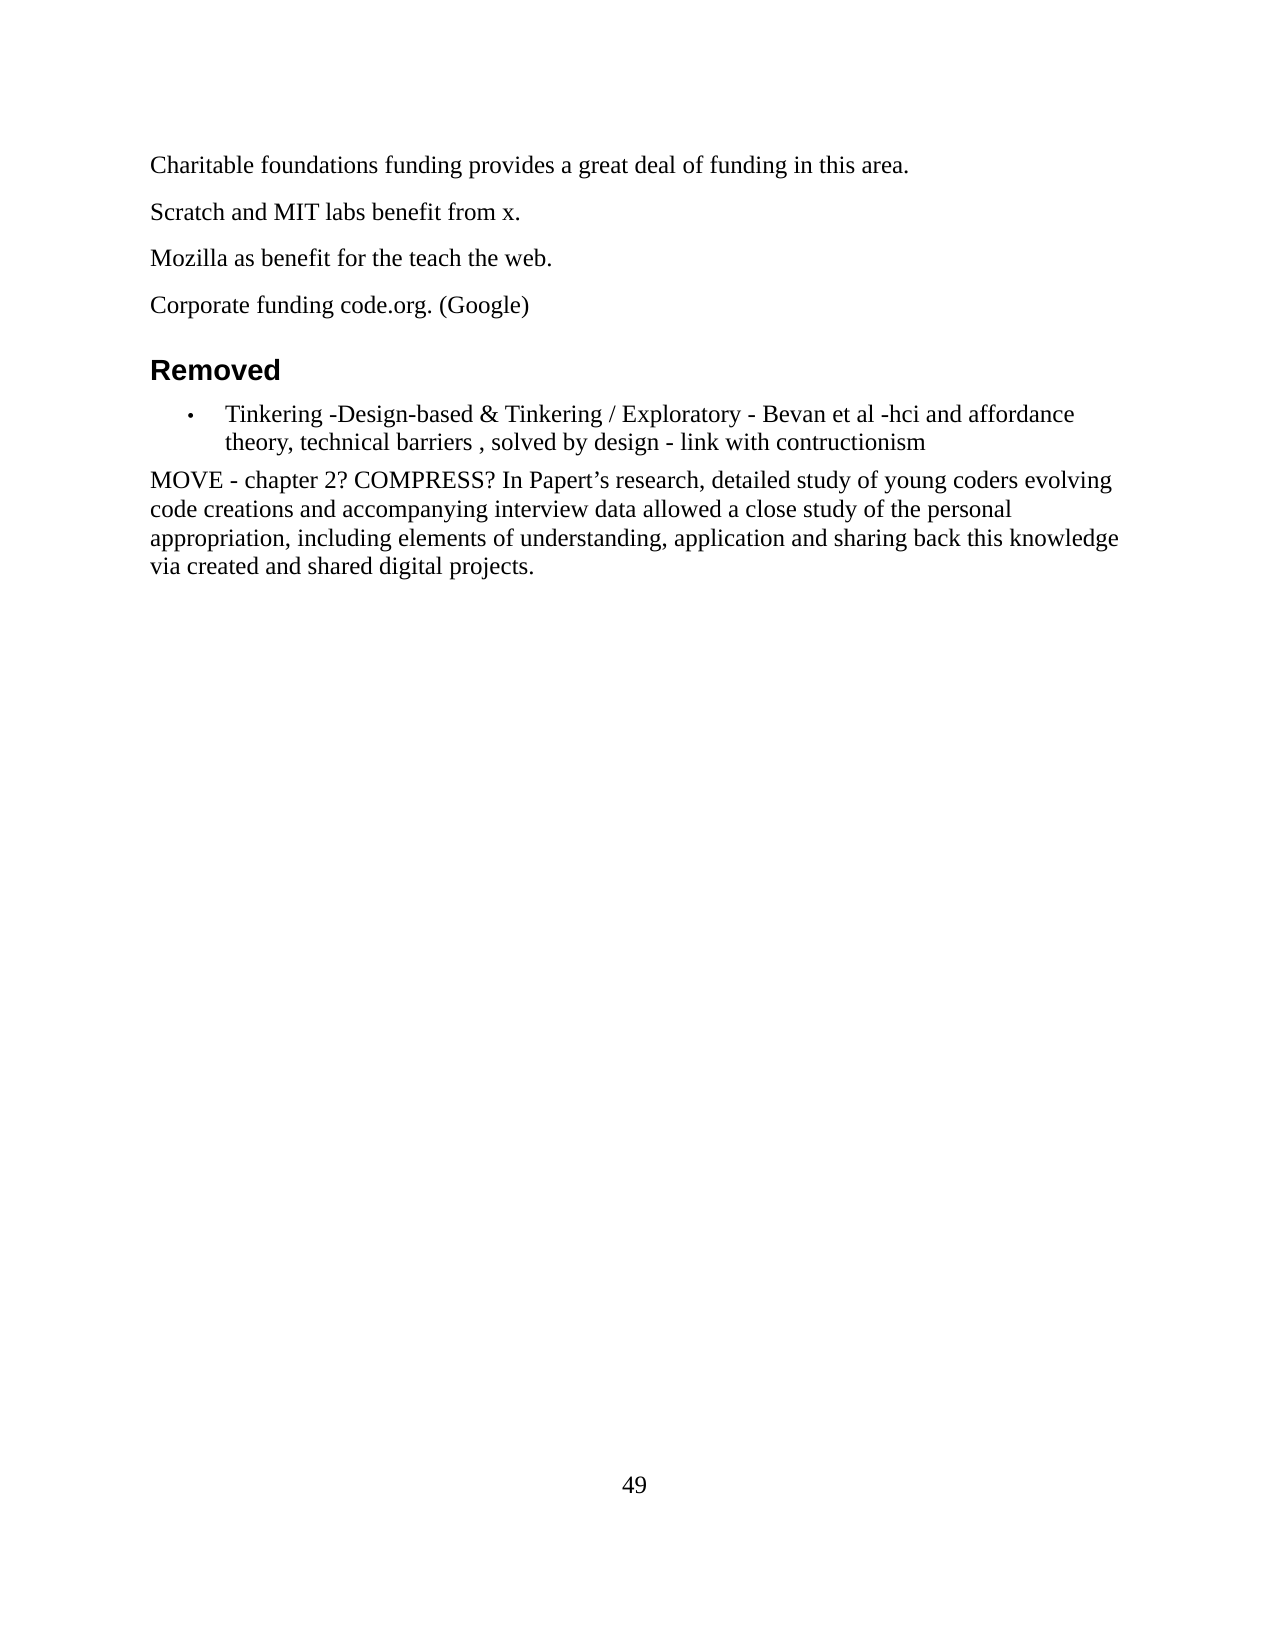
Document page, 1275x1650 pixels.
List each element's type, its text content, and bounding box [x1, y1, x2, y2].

text Mozilla as benefit for the teach the web. [150, 243, 1125, 272]
subtitle Removed [150, 353, 1125, 386]
text Charitable foundations funding provides a great deal of funding in this area. [150, 150, 1125, 179]
list Tinkering -Design-based & Tinkering / Exploratory - Bevan et al -hci and affordance theory, technical barriers , solved by design - link with contructionism [187, 399, 1125, 456]
text MOVE - chapter 2? COMPRESS? In Papert’s research, detailed study of young coders evolving code creations and accompanying interview data allowed a close study of the personal appropriation, including elements of understanding, application and sharing back this knowledge via created and shared digital projects. [150, 465, 1125, 580]
text Corporate funding code.org. (Google) [150, 290, 1125, 319]
text Scratch and MIT labs benefit from x. [150, 197, 1125, 225]
